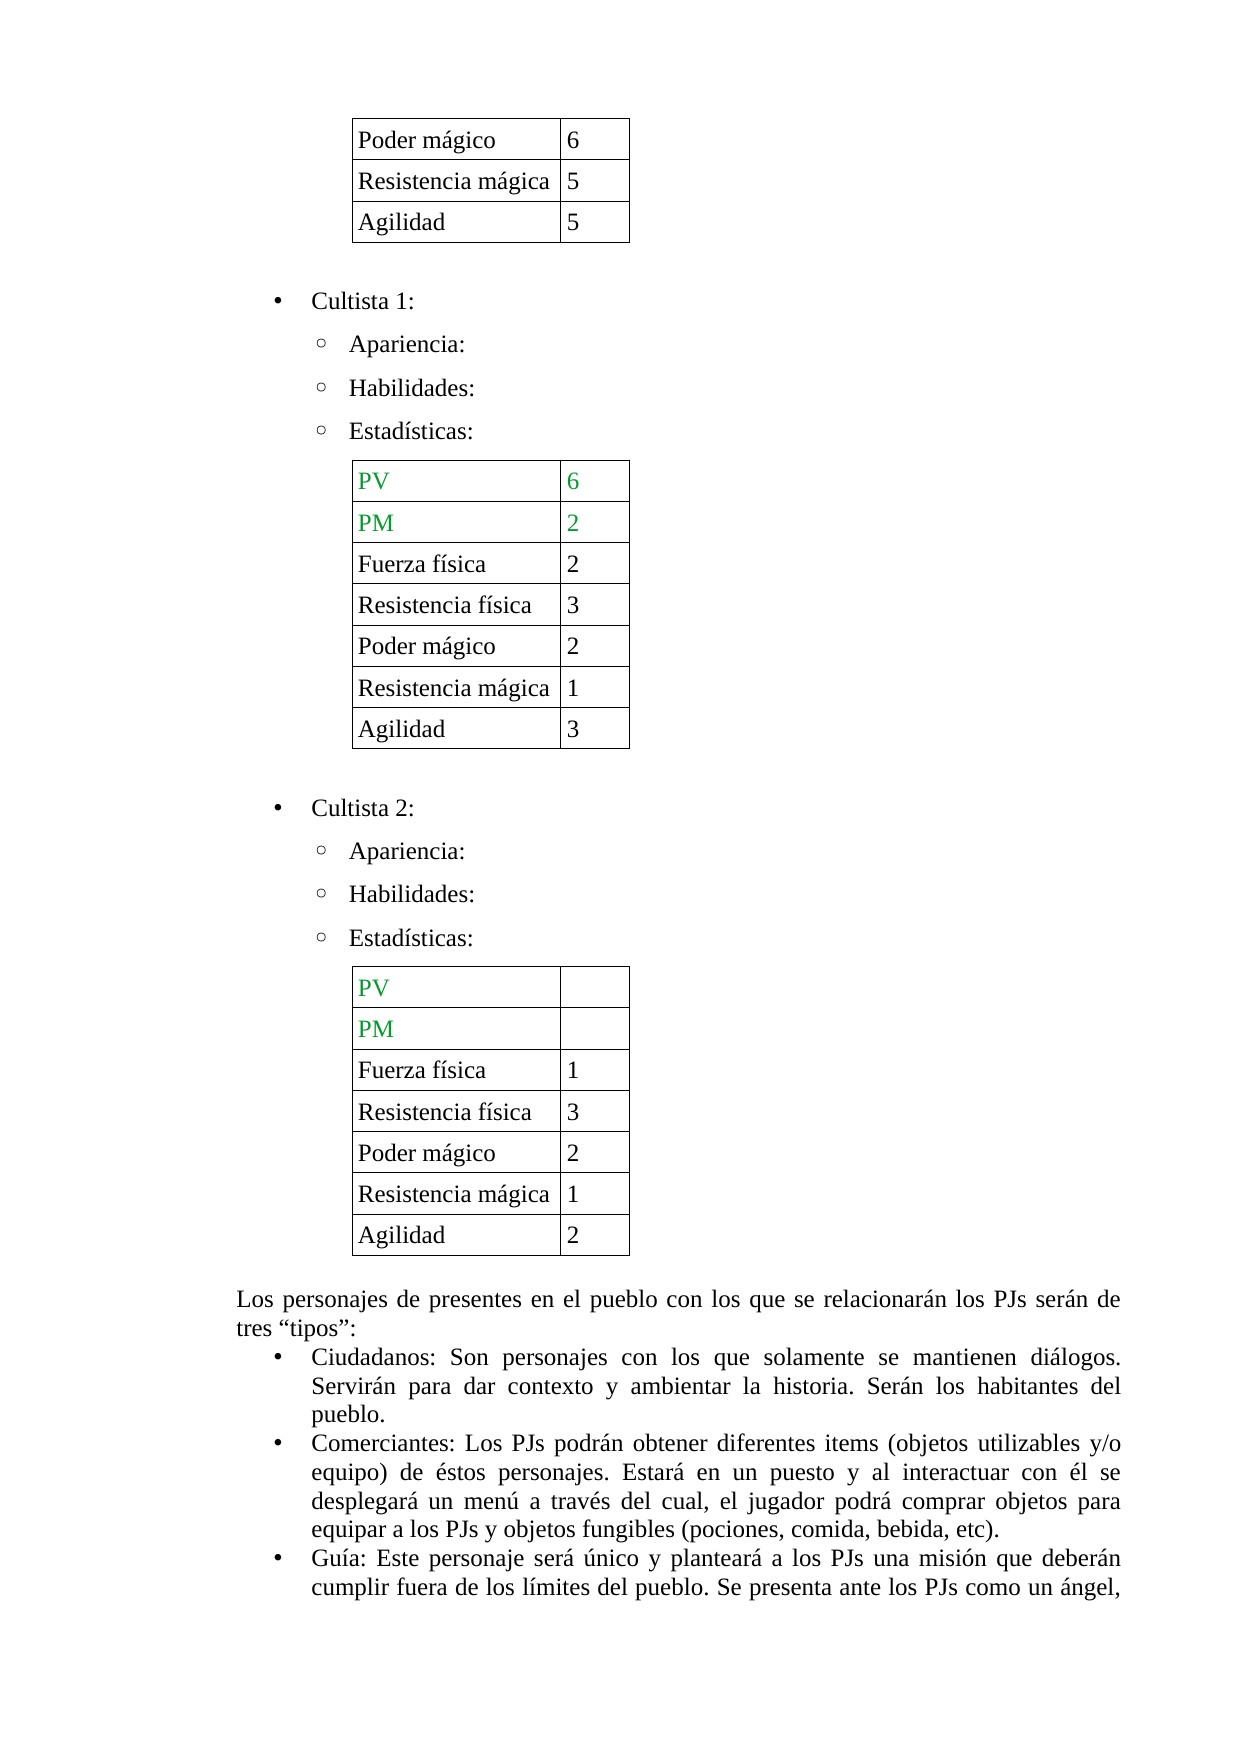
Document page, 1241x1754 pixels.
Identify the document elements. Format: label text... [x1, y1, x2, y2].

table_cell 3 [561, 584, 629, 624]
table_cell 3 [561, 708, 629, 748]
table_cell PM [353, 502, 560, 542]
list Guía: Este personaje será único y planteará a los PJs una misión que deberán cumplir fuera de los límites del pueblo. Se presenta ante los PJs como un ángel, [274, 1543, 1122, 1601]
table_cell Resistencia mágica [353, 160, 560, 201]
table_header 6 [561, 461, 629, 501]
table_cell Resistencia mágica [353, 1173, 560, 1213]
table_header PV [353, 967, 560, 1007]
table_cell Fuerza física [353, 1050, 560, 1090]
list Cultista 2: [274, 793, 1122, 821]
table_cell 2 [561, 626, 629, 666]
list Estadísticas: [311, 416, 1122, 445]
table_cell Poder mágico [353, 1132, 560, 1172]
table_cell 6 [561, 119, 629, 159]
table_cell Agilidad [353, 708, 560, 748]
table_cell Fuerza física [353, 543, 560, 583]
table_cell [561, 1008, 629, 1048]
table_cell 5 [561, 160, 629, 201]
table_cell 2 [561, 543, 629, 583]
table_cell Agilidad [353, 1215, 560, 1255]
table_cell Poder mágico [353, 119, 560, 159]
table_cell Resistencia física [353, 584, 560, 624]
table_cell Resistencia física [353, 1091, 560, 1131]
table_cell 1 [561, 1050, 629, 1090]
table_cell 1 [561, 667, 629, 707]
list Estadísticas: [311, 923, 1122, 951]
list Habilidades: [311, 879, 1122, 908]
table_cell PM [353, 1008, 560, 1048]
table_header [561, 967, 629, 1007]
table_cell 5 [561, 202, 629, 242]
list Ciudadanos: Son personajes con los que solamente se mantienen diálogos. Servirán para dar contexto y ambientar la historia. Serán los habitantes del pueblo. [274, 1342, 1122, 1428]
table_cell Poder mágico [353, 626, 560, 666]
list Apariencia: [311, 836, 1122, 865]
text Los personajes de presentes en el pueblo con los que se relacionarán los PJs serán de tres “tipos”: [236, 1284, 1122, 1342]
table_cell 3 [561, 1091, 629, 1131]
list Cultista 1: [274, 286, 1122, 315]
table_cell Resistencia mágica [353, 667, 560, 707]
table_cell 1 [561, 1173, 629, 1213]
list Apariencia: [311, 329, 1122, 358]
table_cell Agilidad [353, 202, 560, 242]
table_cell 2 [561, 1215, 629, 1255]
table_header PV [353, 461, 560, 501]
list Comerciantes: Los PJs podrán obtener diferentes items (objetos utilizables y/o equipo) de éstos personajes. Estará en un puesto y al interactuar con él se desplegará un menú a través del cual, el jugador podrá comprar objetos para equipar a los PJs y objetos fungibles (pociones, comida, bebida, etc). [274, 1428, 1122, 1543]
list Habilidades: [311, 373, 1122, 402]
table_cell 2 [561, 1132, 629, 1172]
table_cell 2 [561, 502, 629, 542]
